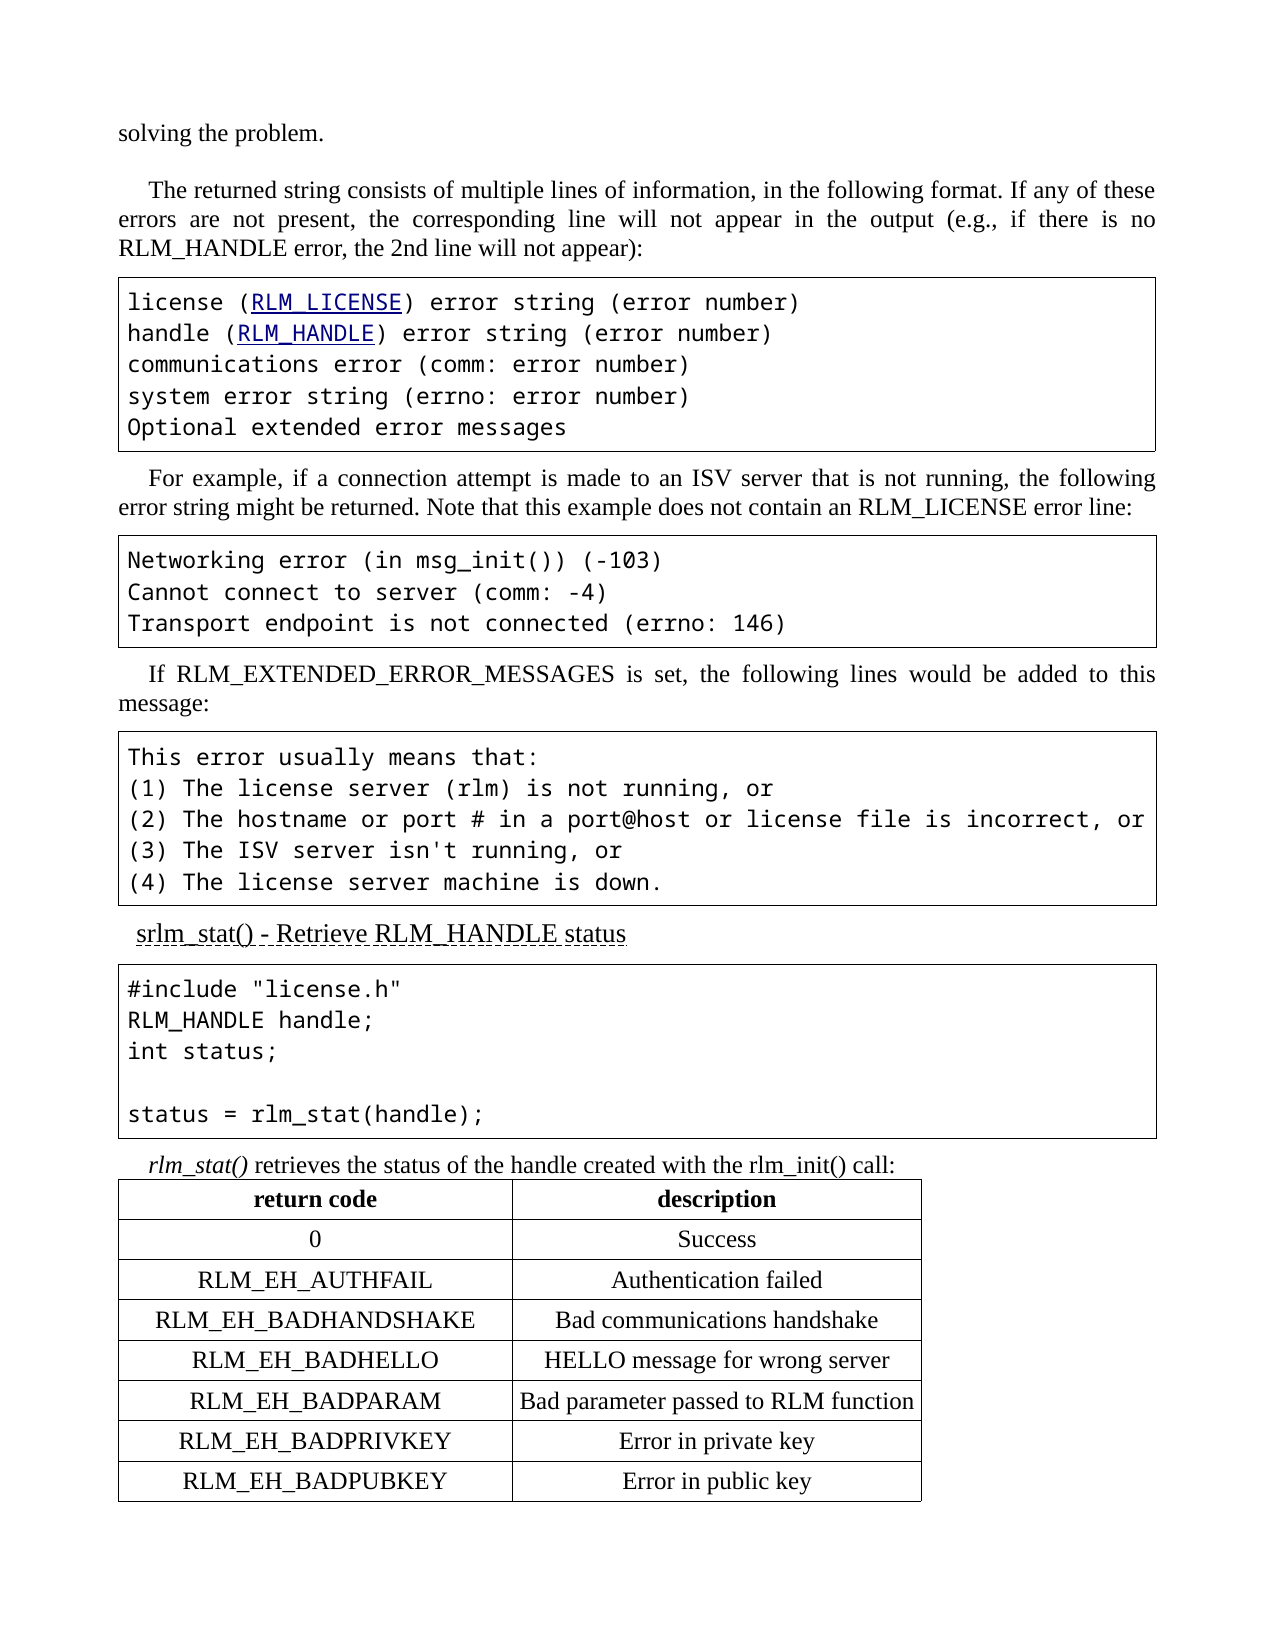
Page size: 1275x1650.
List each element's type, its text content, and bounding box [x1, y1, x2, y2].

text [119, 965, 1156, 1138]
text rlm_stat() retrieves the status of the handle created with the rlm_init() call: [118, 1139, 1157, 1178]
table_cell Authentication failed [513, 1260, 921, 1299]
text [118, 520, 1157, 535]
text #include "license.h" RLM_HANDLE handle; int status; status = rlm_stat(handle); [127, 973, 1148, 1129]
text [119, 536, 1156, 647]
title [119, 732, 1156, 905]
table_cell HELLO message for wrong server [513, 1341, 921, 1380]
text Networking error (in msg_init()) (-103) Cannot connect to server (comm: -4) Transport endpoint is not connected (errno: 146) [127, 544, 1148, 638]
table_cell RLM_EH_BADPARAM [119, 1381, 512, 1420]
text For example, if a connection attempt is made to an ISV server that is not running, the following error string might be returned. Note that this example does not contain an RLM_LICENSE error line: [118, 262, 1157, 520]
text solving the problem. [118, 118, 1157, 147]
text If RLM_EXTENDED_ERROR_MESSAGES is set, the following lines would be added to this message: [118, 648, 1157, 716]
table_cell RLM_EH_BADHELLO [119, 1341, 512, 1380]
table_cell Success [513, 1220, 921, 1259]
table_cell RLM_EH_BADPUBKEY [119, 1462, 512, 1501]
text [118, 949, 1157, 964]
table_cell RLM_EH_BADPRIVKEY [119, 1421, 512, 1461]
table_header return code [119, 1180, 512, 1219]
table_cell RLM_EH_AUTHFAIL [119, 1260, 512, 1299]
text This error usually means that: (1) The license server (rlm) is not running, or (2) The hostname or port # in a port@host or license file is incorrect, or (3) The ISV server isn't running, or (4) The license server machine is down. [127, 740, 1148, 897]
table_cell 0 [119, 1220, 512, 1259]
table_cell RLM_EH_BADHANDSHAKE [119, 1300, 512, 1340]
title srlm_stat() - Retrieve RLM_HANDLE status [118, 906, 1157, 949]
table_cell Bad communications handshake [513, 1300, 921, 1340]
table_cell Error in public key [513, 1462, 921, 1501]
table_cell Error in private key [513, 1421, 921, 1461]
table_header description [513, 1180, 921, 1219]
table_cell Bad parameter passed to RLM function [513, 1381, 921, 1420]
text The returned string consists of multiple lines of information, in the following format. If any of these errors are not present, the corresponding line will not appear in the output (e.g., if there is no RLM_HANDLE error, the 2nd line will not appear): [118, 176, 1157, 262]
text license (RLM_LICENSE) error string (error number) handle (RLM_HANDLE) error string (error number) communications error (comm: error number) system error string (errno: error number) Optional extended error messages [127, 286, 1146, 442]
